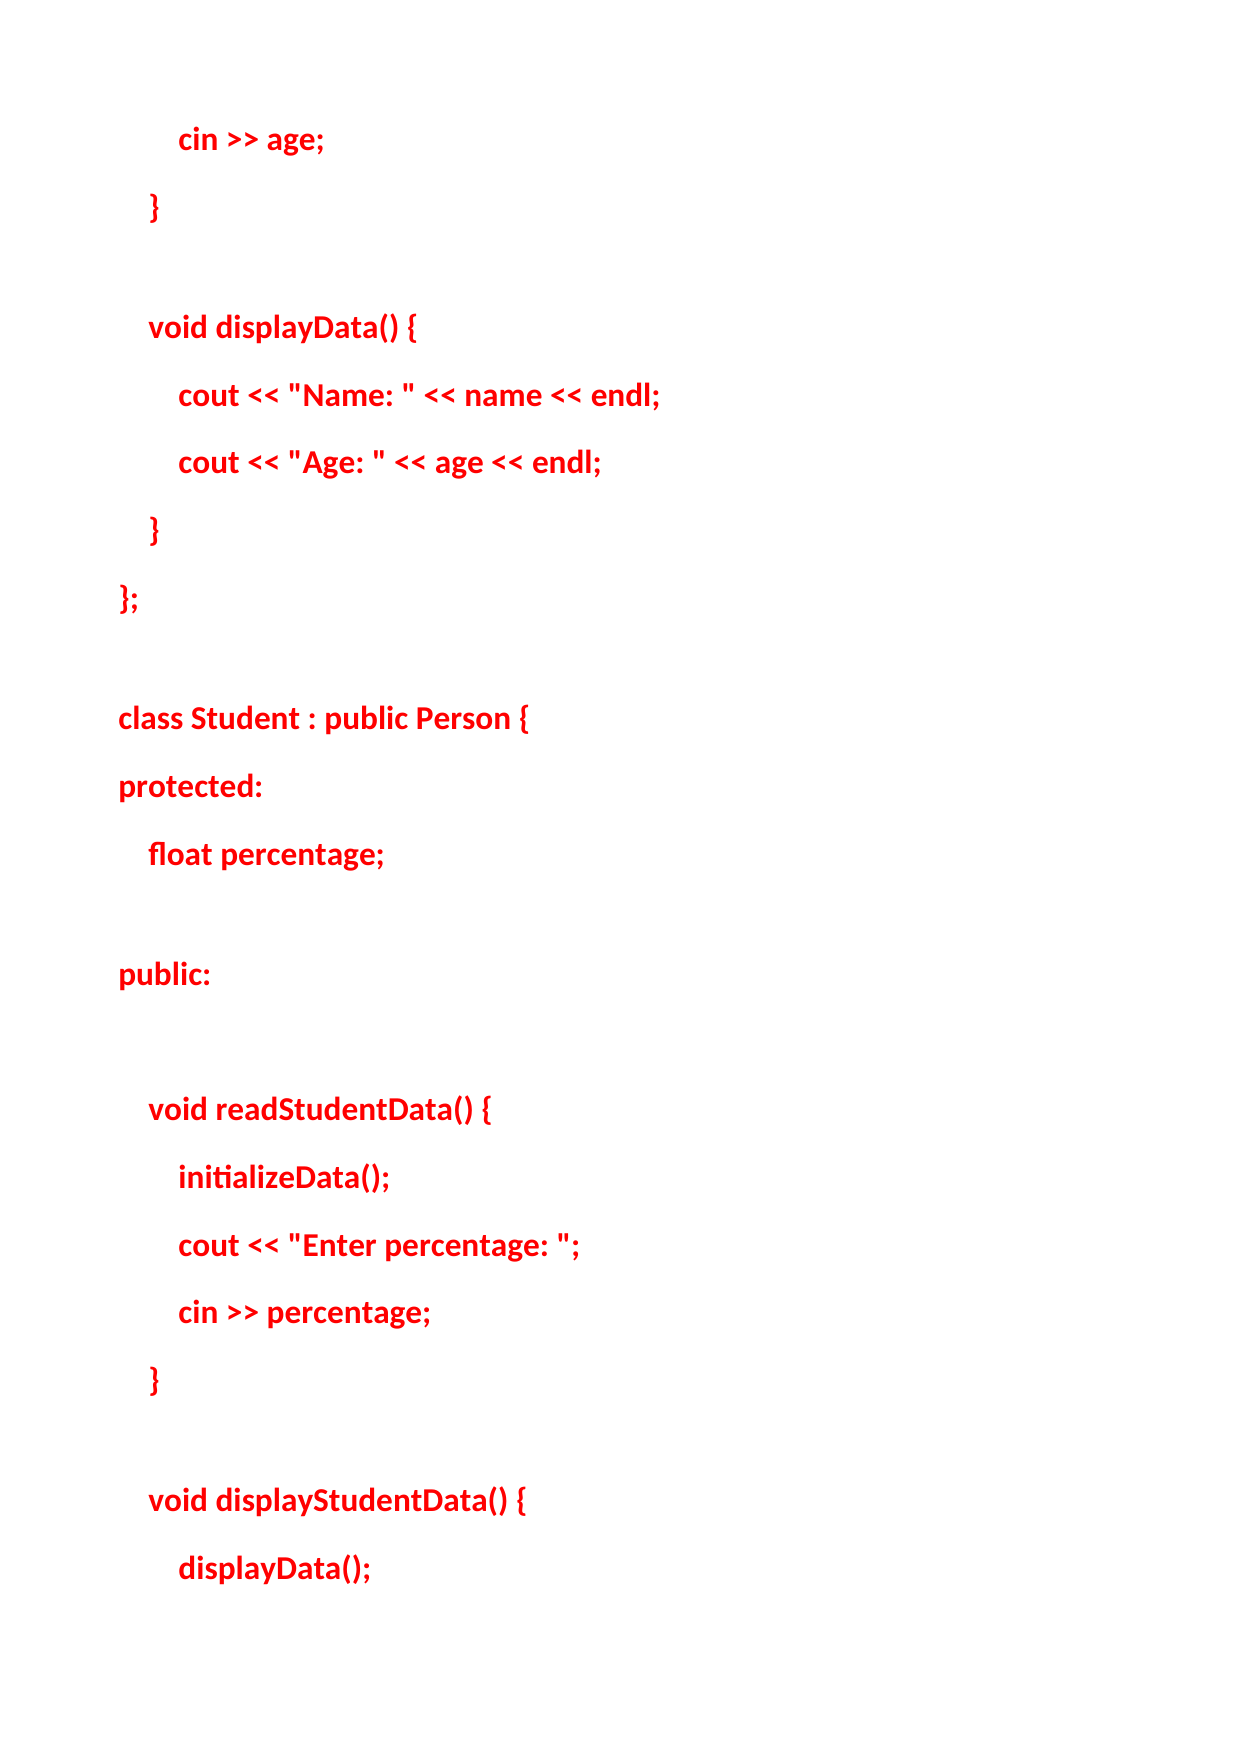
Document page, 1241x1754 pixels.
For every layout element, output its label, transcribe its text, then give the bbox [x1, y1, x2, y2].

text void displayData() { [118, 306, 1122, 347]
text void displayStudentData() { [118, 1479, 1122, 1520]
text float percentage; [118, 833, 1122, 873]
text cout << "Enter percentage: "; [118, 1224, 1122, 1264]
text } [118, 1359, 1122, 1399]
text }; [118, 577, 1122, 617]
text cout << "Name: " << name << endl; [118, 374, 1122, 415]
text cin >> age; [118, 118, 1122, 159]
text cout << "Age: " << age << endl; [118, 442, 1122, 482]
text class Student : public Person { [118, 697, 1122, 738]
text cin >> percentage; [118, 1291, 1122, 1332]
text protected: [118, 765, 1122, 806]
text initializeData(); [118, 1156, 1122, 1197]
text } [118, 186, 1122, 226]
text } [118, 509, 1122, 550]
text void readStudentData() { [118, 1088, 1122, 1129]
text public: [118, 953, 1122, 994]
text displayData(); [118, 1547, 1122, 1588]
